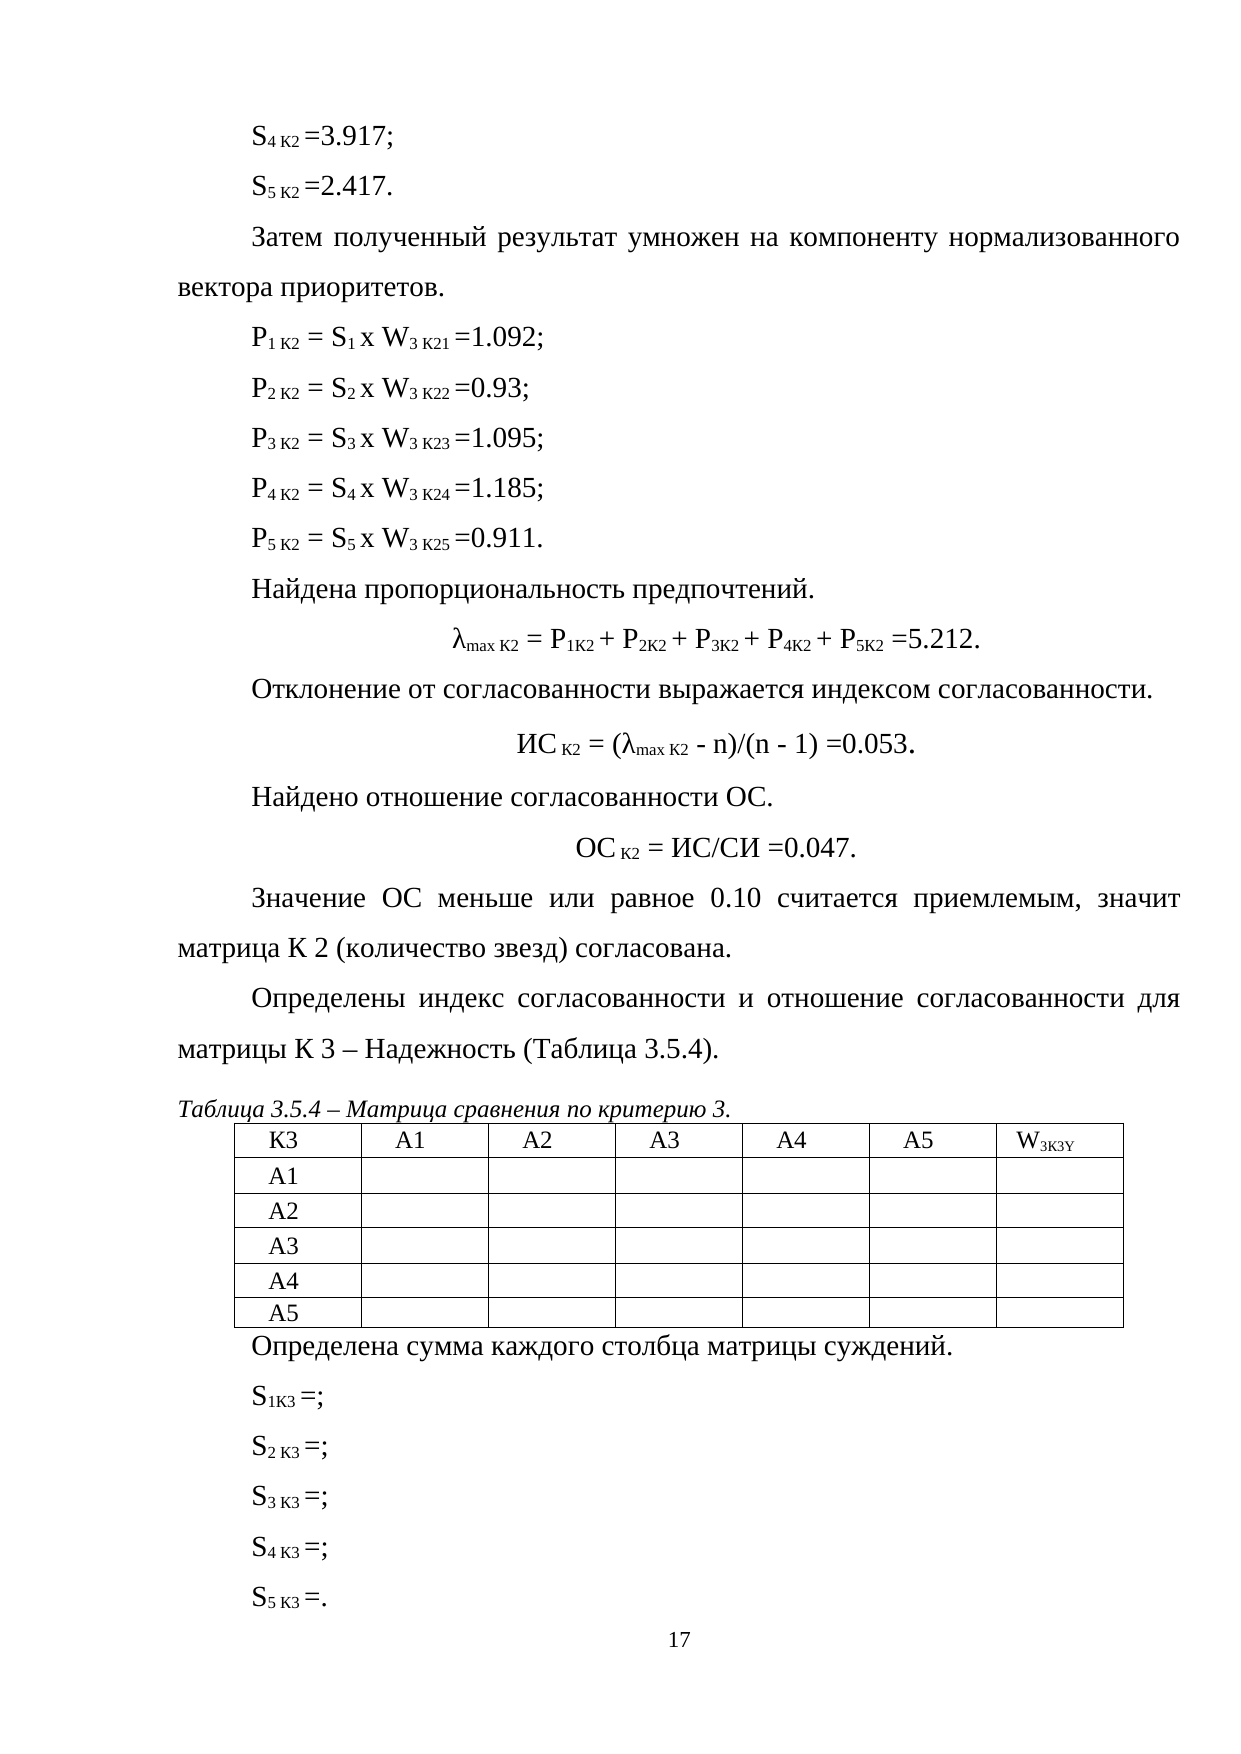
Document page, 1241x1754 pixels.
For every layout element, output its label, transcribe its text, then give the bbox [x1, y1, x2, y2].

text Определена сумма каждого столбца матрицы суждений. [177, 1328, 1181, 1361]
text S4 К3 =; [177, 1529, 1181, 1562]
table_cell [870, 1298, 996, 1327]
table_cell [616, 1298, 742, 1327]
table_cell [616, 1194, 742, 1227]
table_header А1 [362, 1124, 488, 1157]
table_cell [870, 1158, 996, 1193]
text Р1 К2 = S1 х W3 К21 =1.092; [177, 319, 1181, 353]
text Найдена пропорциональность предпочтений. [177, 571, 1181, 604]
table_cell [997, 1228, 1123, 1263]
table_cell [997, 1264, 1123, 1297]
table_cell [489, 1194, 615, 1227]
text S3 К3 =; [177, 1478, 1181, 1512]
table_cell А3 [235, 1228, 361, 1263]
table_header К3 [235, 1124, 361, 1157]
text S1К3 =; [177, 1378, 1181, 1411]
table_cell А1 [235, 1158, 361, 1193]
table_cell [362, 1264, 488, 1297]
text Таблица 3.5.4 – Матрица сравнения по критерию 3. [177, 1094, 1181, 1122]
text Р5 К2 = S5 х W3 К25 =0.911. [177, 521, 1181, 554]
table_cell [616, 1158, 742, 1193]
table_cell [870, 1228, 996, 1263]
text ИС К2 = (λmax К2 - n)/(n - 1) =0.053. [177, 722, 1181, 760]
table_cell [743, 1158, 869, 1193]
table_cell [489, 1158, 615, 1193]
table_cell А4 [235, 1264, 361, 1297]
table_cell [743, 1194, 869, 1227]
table_cell [743, 1264, 869, 1297]
text Затем полученный результат умножен на компоненту нормализованного вектора приоритетов. [177, 219, 1181, 303]
table_cell [870, 1264, 996, 1297]
text ОС К2 = ИС/СИ =0.047. [177, 830, 1181, 863]
table_header А3 [616, 1124, 742, 1157]
text Р4 К2 = S4 х W3 К24 =1.185; [177, 470, 1181, 504]
table_cell [362, 1194, 488, 1227]
table_cell А2 [235, 1194, 361, 1227]
text S5 К3 =. [177, 1579, 1181, 1613]
text S4 К2 =3.917; [177, 118, 1181, 152]
text λmax К2 = Р1К2 + Р2К2 + Р3К2 + Р4К2 + Р5К2 =5.212. [177, 621, 1181, 655]
table_cell [362, 1298, 488, 1327]
text Р2 К2 = S2 х W3 К22 =0.93; [177, 370, 1181, 403]
table_cell [870, 1194, 996, 1227]
table_cell [997, 1298, 1123, 1327]
table_header А5 [870, 1124, 996, 1157]
text S5 К2 =2.417. [177, 168, 1181, 202]
table_cell [362, 1158, 488, 1193]
table_header W3К3Y [997, 1124, 1123, 1157]
table_cell [997, 1158, 1123, 1193]
table_cell [743, 1298, 869, 1327]
text Отклонение от согласованности выражается индексом согласованности. [177, 672, 1181, 705]
text S2 К3 =; [177, 1428, 1181, 1462]
table_cell [997, 1194, 1123, 1227]
table_cell [743, 1228, 869, 1263]
text Определены индекс согласованности и отношение согласованности для матрицы К 3 – Надежность (Таблица 3.5.4). [177, 981, 1181, 1064]
table_cell [489, 1264, 615, 1297]
text Найдено отношение согласованности ОС. [177, 779, 1181, 813]
text Значение ОС меньше или равное 0.10 считается приемлемым, значит матрица К 2 (количество звезд) согласована. [177, 880, 1181, 964]
table_cell А5 [235, 1298, 361, 1327]
table_cell [489, 1228, 615, 1263]
table_header А4 [743, 1124, 869, 1157]
text Р3 К2 = S3 х W3 К23 =1.095; [177, 420, 1181, 453]
table_cell [489, 1298, 615, 1327]
table_cell [362, 1228, 488, 1263]
table_cell [616, 1228, 742, 1263]
table_cell [616, 1264, 742, 1297]
table_header А2 [489, 1124, 615, 1157]
